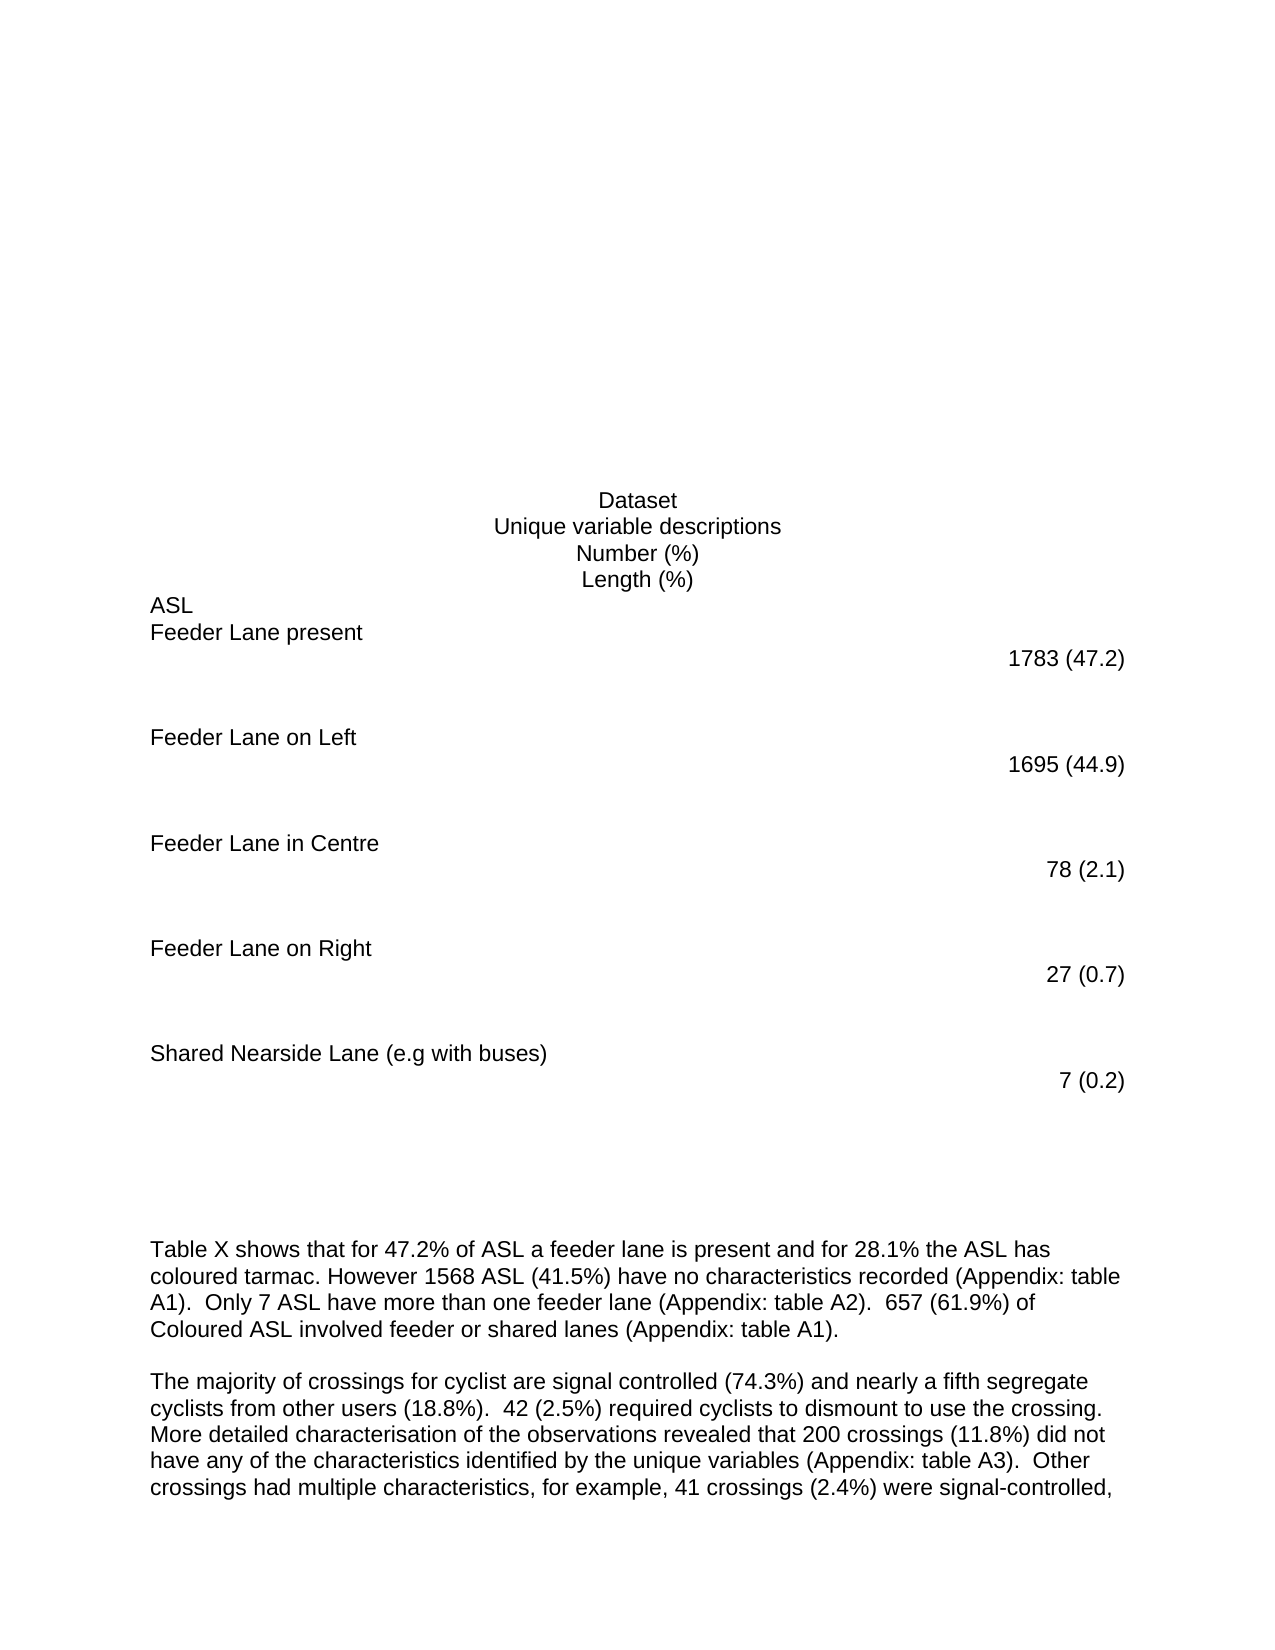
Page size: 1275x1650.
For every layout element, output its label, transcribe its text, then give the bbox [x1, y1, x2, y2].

text Length (%) [150, 566, 1125, 592]
text Feeder Lane on Right [150, 935, 1125, 961]
text Shared Nearside Lane (e.g with buses) [150, 1040, 1125, 1067]
text 78 (2.1) [150, 856, 1125, 882]
text Feeder Lane in Centre [150, 829, 1125, 856]
text Unique variable descriptions [150, 513, 1125, 540]
text 27 (0.7) [150, 961, 1125, 988]
text ASL [150, 592, 1125, 619]
text 1695 (44.9) [150, 751, 1125, 777]
text 7 (0.2) [150, 1067, 1125, 1093]
text Feeder Lane present [150, 619, 1125, 645]
text 1783 (47.2) [150, 645, 1125, 671]
text Feeder Lane on Left [150, 724, 1125, 751]
text Dataset [150, 487, 1125, 513]
text The majority of crossings for cyclist are signal controlled (74.3%) and nearly a fifth segregate cyclists from other users (18.8%). 42 (2.5%) required cyclists to dismount to use the crossing. More detailed characterisation of the observations revealed that 200 crossings (11.8%) did not have any of the characteristics identified by the unique variables (Appendix: table A3). Other crossings had multiple characteristics, for example, 41 crossings (2.4%) were signal-controlled, [150, 1368, 1125, 1500]
text Number (%) [150, 540, 1125, 566]
text Table X shows that for 47.2% of ASL a feeder lane is present and for 28.1% the ASL has coloured tarmac. However 1568 ASL (41.5%) have no characteristics recorded (Appendix: table A1). Only 7 ASL have more than one feeder lane (Appendix: table A2). 657 (61.9%) of Coloured ASL involved feeder or shared lanes (Appendix: table A1). [150, 1236, 1125, 1342]
